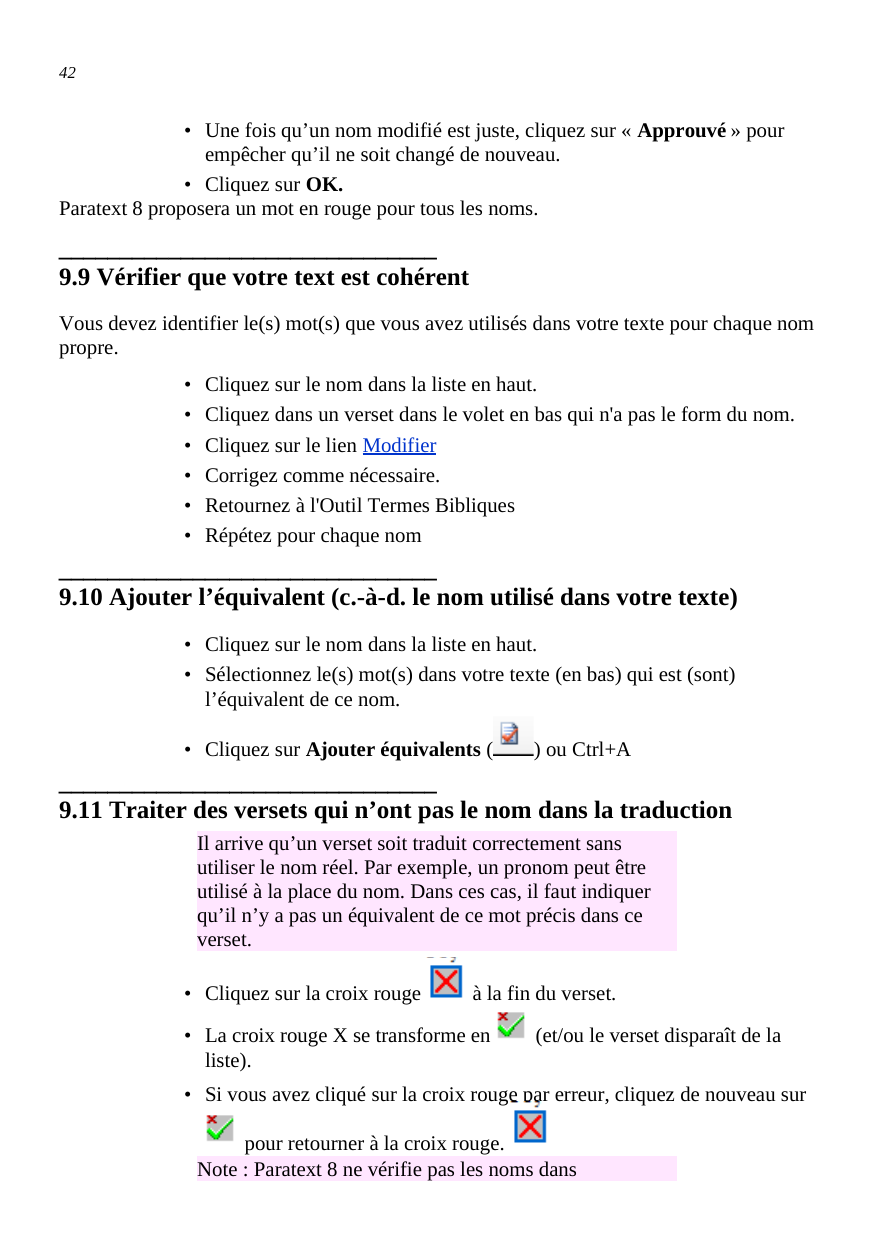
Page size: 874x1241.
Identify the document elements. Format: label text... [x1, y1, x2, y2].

list Cliquez sur OK. [184, 172, 815, 196]
text Il arrive qu’un verset soit traduit correctement sans utiliser le nom réel. Par exemple, un pronom peut être utilisé à la place du nom. Dans ces cas, il faut indiquer qu’il n’y a pas un équivalent de ce mot précis dans ce verset. [197, 831, 677, 951]
text 9.11 Traiter des versets qui n’ont pas le nom dans la traduction [59, 796, 815, 824]
picture [493, 716, 534, 756]
list Cliquez dans un verset dans le volet en bas qui n'a pas le form du nom. [184, 402, 815, 426]
picture [204, 1114, 240, 1146]
text Vous devez identifier le(s) mot(s) que vous avez utilisés dans votre texte pour chaque nom propre. [59, 311, 815, 359]
list Corrigez comme nécessaire. [184, 463, 815, 487]
picture [510, 1101, 551, 1146]
list Cliquez sur le nom dans la liste en haut. [184, 632, 815, 656]
text 9.10 Ajouter l’équivalent (c.-à-d. le nom utilisé dans votre texte) [59, 582, 815, 611]
list Cliquez sur le nom dans la liste en haut. [184, 372, 815, 396]
list Cliquez sur la croix rouge à la fin du verset. [184, 957, 815, 1005]
list Retournez à l'Outil Termes Bibliques [184, 493, 815, 517]
picture [426, 957, 467, 1001]
list Une fois qu’un nom modifié est juste, cliquez sur « Approuvé » pour empêcher qu’il ne soit changé de nouveau. [184, 118, 815, 166]
text 9.9 Vérifier que votre text est cohérent [59, 262, 815, 290]
text Paratext 8 proposera un mot en rouge pour tous les noms. [59, 196, 815, 220]
list Cliquez sur Ajouter équivalents () ou Ctrl+A [184, 717, 815, 761]
list La croix rouge X se transforme en (et/ou le verset disparaît de la liste). [184, 1012, 815, 1072]
list Si vous avez cliqué sur la croix rouge par erreur, cliquez de nouveau sur pour retourner à la croix rouge. [184, 1078, 815, 1150]
list Sélectionnez le(s) mot(s) dans votre texte (en bas) qui est (sont) l’équivalent de ce nom. [184, 662, 815, 711]
picture [495, 1011, 531, 1043]
list Cliquez sur le lien Modifier [184, 432, 815, 457]
list Répétez pour chaque nom [184, 523, 815, 547]
text Note : Paratext 8 ne vérifie pas les noms dans [197, 1156, 677, 1181]
